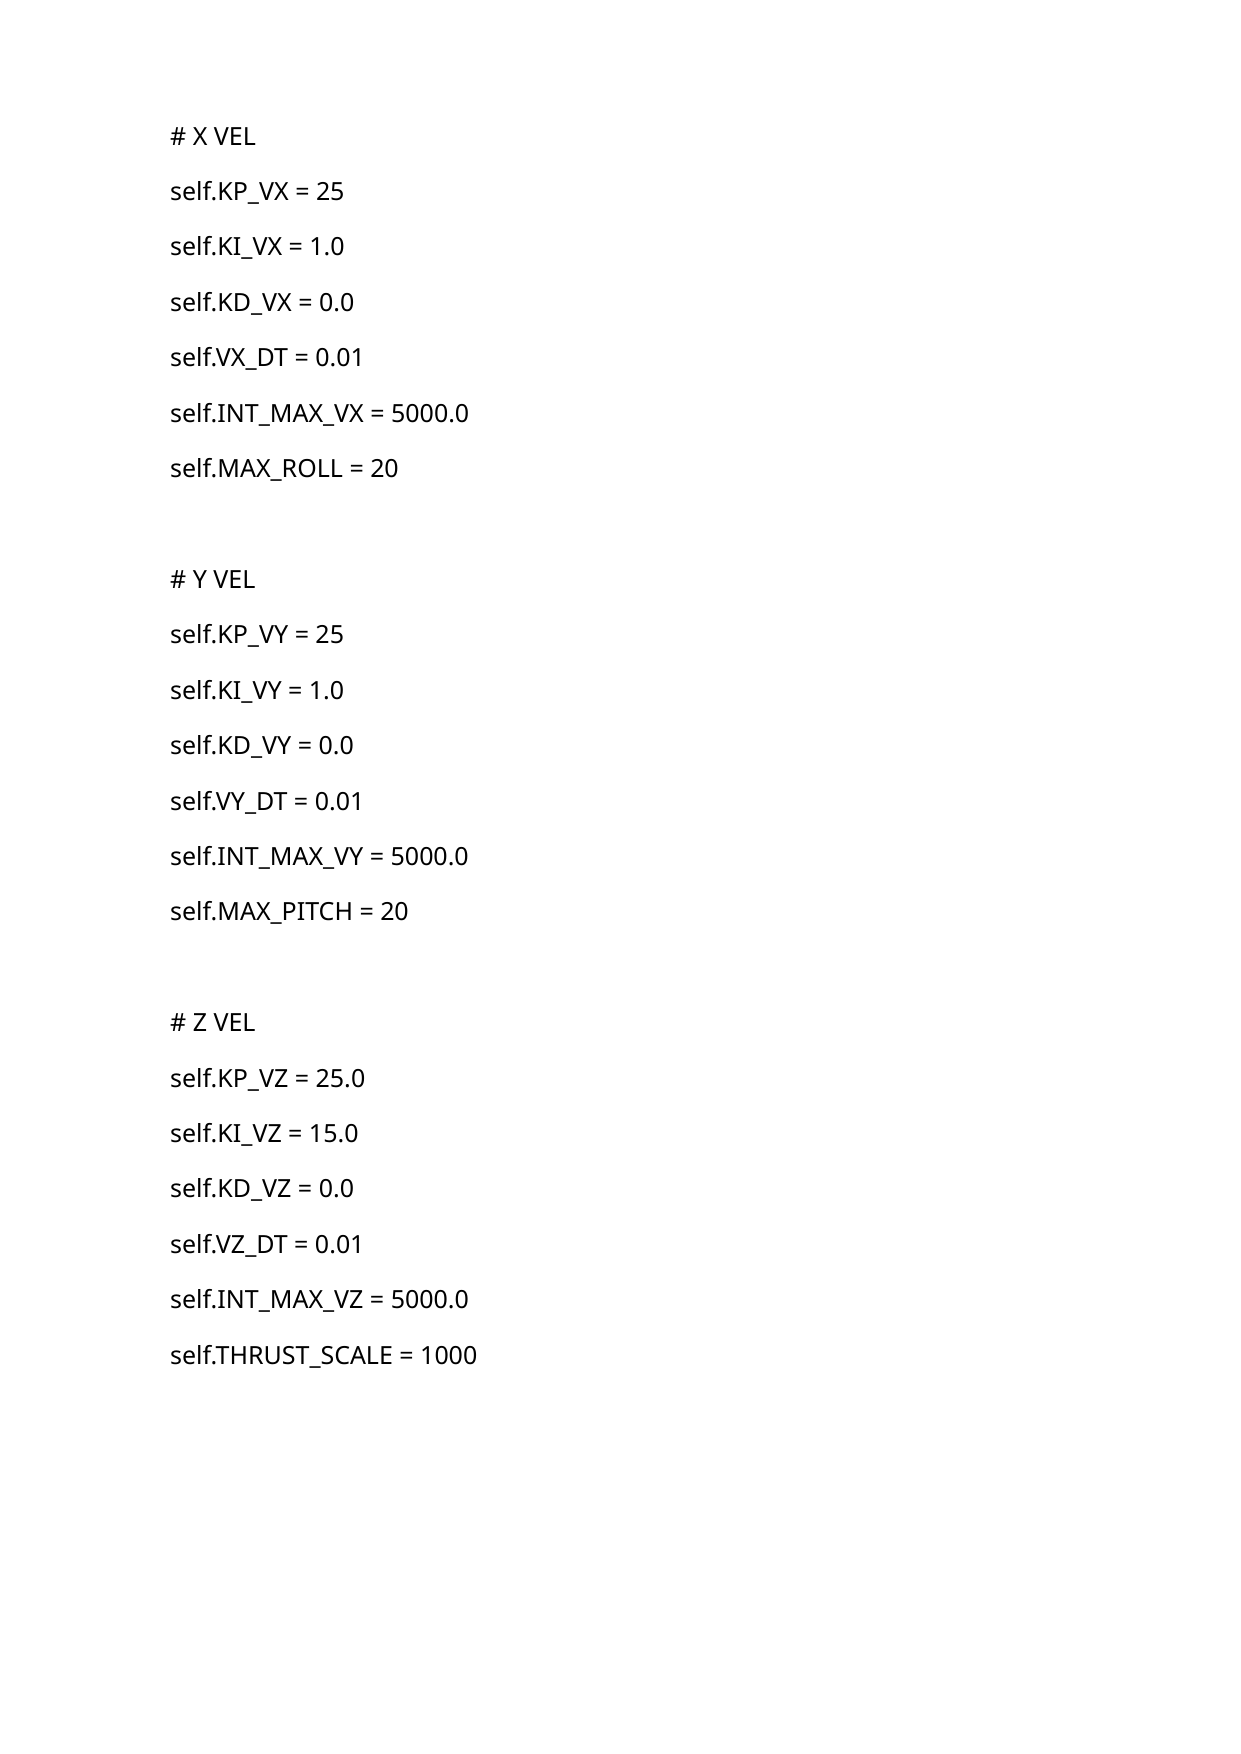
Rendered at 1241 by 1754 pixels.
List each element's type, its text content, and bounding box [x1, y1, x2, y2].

text self.MAX_ROLL = 20 [118, 451, 1122, 485]
text # Y VEL [118, 561, 1122, 596]
text self.THRUST_SCALE = 1000 [118, 1337, 1122, 1371]
text self.KD_VX = 0.0 [118, 284, 1122, 318]
text # X VEL [118, 118, 1122, 152]
text self.KP_VY = 25 [118, 617, 1122, 651]
text self.KD_VZ = 0.0 [118, 1171, 1122, 1205]
text self.KP_VZ = 25.0 [118, 1060, 1122, 1094]
text self.VZ_DT = 0.01 [118, 1226, 1122, 1261]
text self.KP_VX = 25 [118, 173, 1122, 208]
text self.KI_VZ = 15.0 [118, 1116, 1122, 1150]
text self.VX_DT = 0.01 [118, 340, 1122, 374]
text self.KI_VY = 1.0 [118, 672, 1122, 706]
text self.MAX_PITCH = 20 [118, 894, 1122, 928]
text self.KI_VX = 1.0 [118, 229, 1122, 263]
text # Z VEL [118, 1005, 1122, 1039]
text self.VY_DT = 0.01 [118, 783, 1122, 817]
text self.KD_VY = 0.0 [118, 728, 1122, 762]
text self.INT_MAX_VY = 5000.0 [118, 838, 1122, 873]
text self.INT_MAX_VZ = 5000.0 [118, 1282, 1122, 1316]
text self.INT_MAX_VX = 5000.0 [118, 395, 1122, 429]
